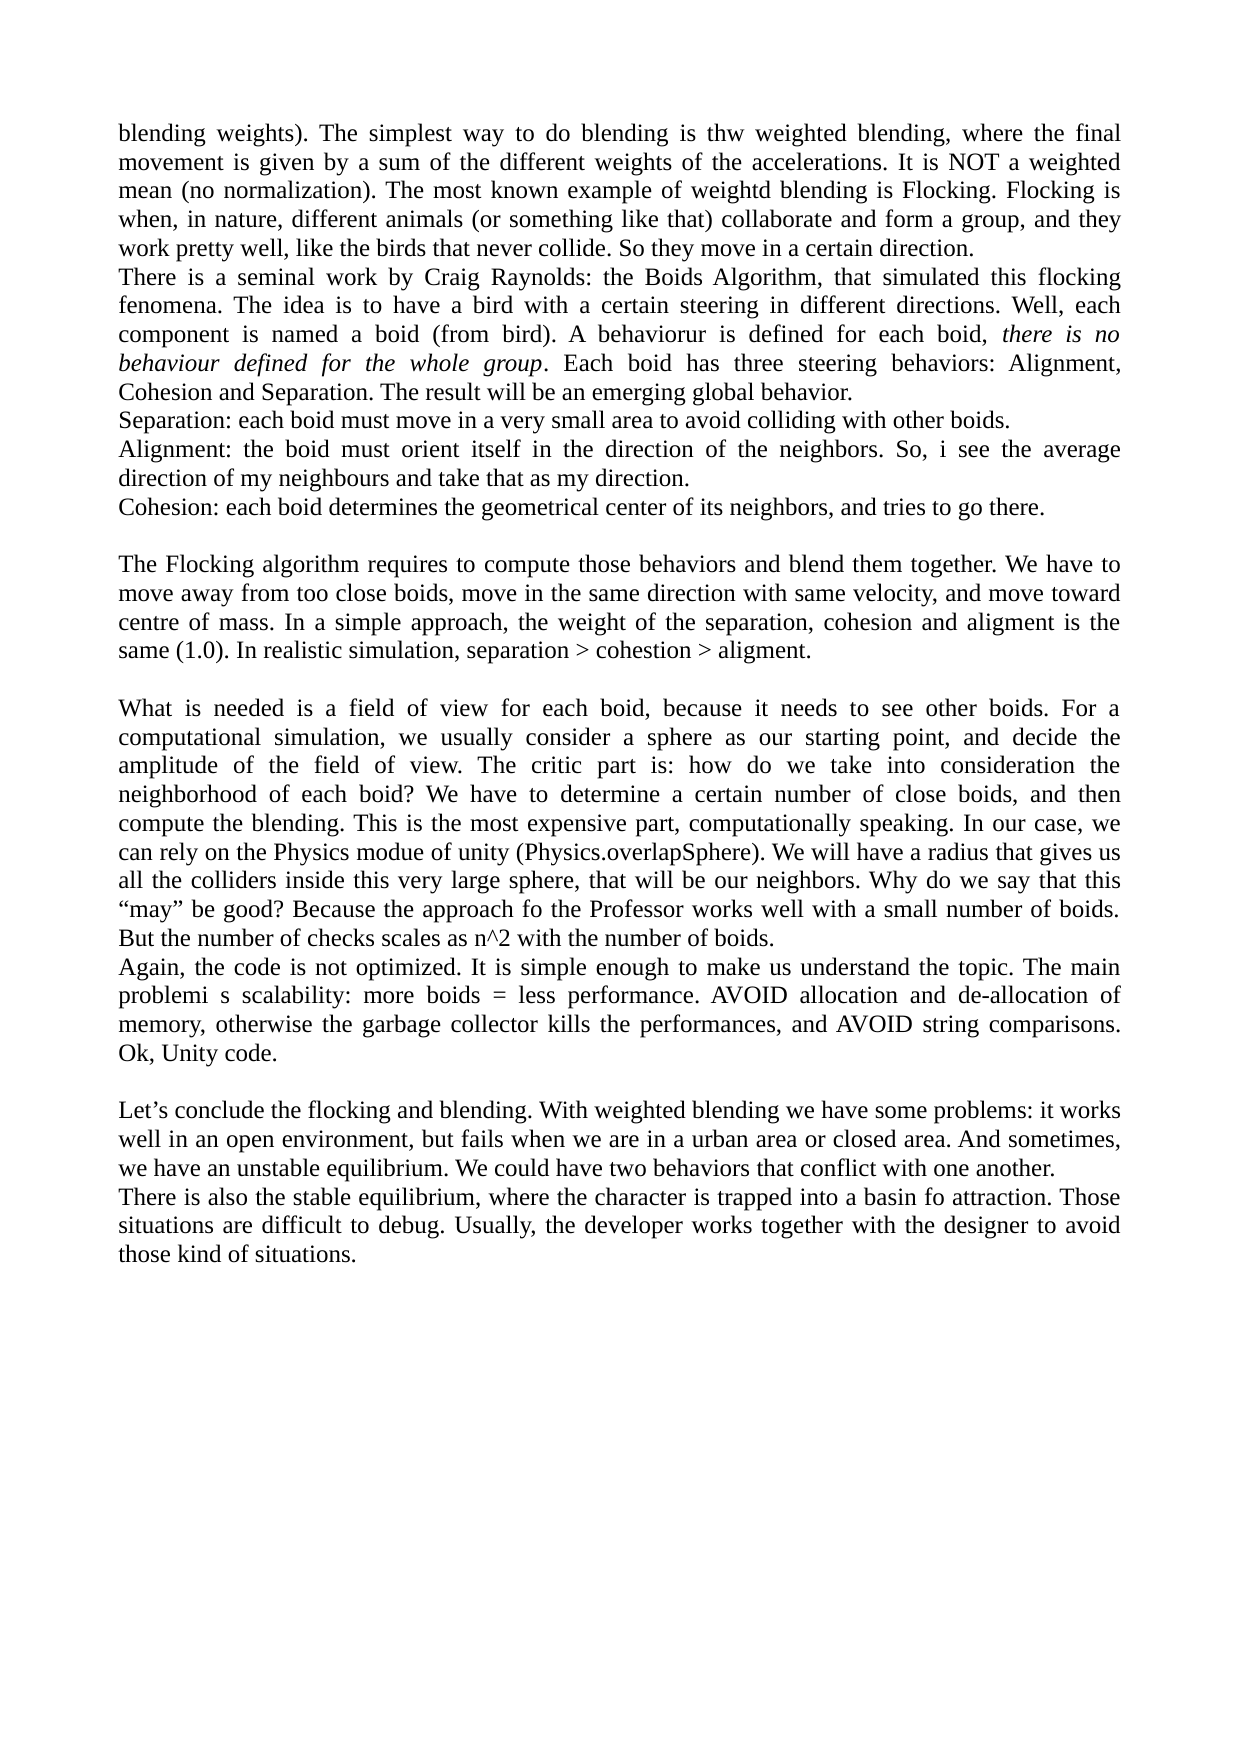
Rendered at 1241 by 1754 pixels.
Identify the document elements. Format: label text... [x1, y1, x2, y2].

text Let’s conclude the flocking and blending. With weighted blending we have some problems: it works well in an open environment, but fails when we are in a urban area or closed area. And sometimes, we have an unstable equilibrium. We could have two behaviors that conflict with one another. [118, 1096, 1122, 1182]
text blending weights). The simplest way to do blending is thw weighted blending, where the final movement is given by a sum of the different weights of the accelerations. It is NOT a weighted mean (no normalization). The most known example of weightd blending is Flocking. Flocking is when, in nature, different animals (or something like that) collaborate and form a group, and they work pretty well, like the birds that never collide. So they move in a certain direction. [118, 118, 1122, 262]
text There is also the stable equilibrium, where the character is trapped into a basin fo attraction. Those situations are difficult to debug. Usually, the developer works together with the designer to avoid those kind of situations. [118, 1182, 1122, 1268]
text There is a seminal work by Craig Raynolds: the Boids Algorithm, that simulated this flocking fenomena. The idea is to have a bird with a certain steering in different directions. Well, each component is named a boid (from bird). A behaviorur is defined for each boid, there is no behaviour defined for the whole group. Each boid has three steering behaviors: Alignment, Cohesion and Separation. The result will be an emerging global behavior. [118, 262, 1122, 406]
text Again, the code is not optimized. It is simple enough to make us understand the topic. The main problemi s scalability: more boids = less performance. AVOID allocation and de-allocation of memory, otherwise the garbage collector kills the performances, and AVOID string comparisons. Ok, Unity code. [118, 952, 1122, 1067]
text The Flocking algorithm requires to compute those behaviors and blend them together. We have to move away from too close boids, move in the same direction with same velocity, and move toward centre of mass. In a simple approach, the weight of the separation, cohesion and aligment is the same (1.0). In realistic simulation, separation > cohestion > aligment. [118, 549, 1122, 664]
text Alignment: the boid must orient itself in the direction of the neighbors. So, i see the average direction of my neighbours and take that as my direction. [118, 434, 1122, 492]
text What is needed is a field of view for each boid, because it needs to see other boids. For a computational simulation, we usually consider a sphere as our starting point, and decide the amplitude of the field of view. The critic part is: how do we take into consideration the neighborhood of each boid? We have to determine a certain number of close boids, and then compute the blending. This is the most expensive part, computationally speaking. In our case, we can rely on the Physics modue of unity (Physics.overlapSphere). We will have a radius that gives us all the colliders inside this very large sphere, that will be our neighbors. Why do we say that this “may” be good? Because the approach fo the Professor works well with a small number of boids. But the number of checks scales as n^2 with the number of boids. [118, 693, 1122, 952]
text Cohesion: each boid determines the geometrical center of its neighbors, and tries to go there. [118, 492, 1122, 521]
text Separation: each boid must move in a very small area to avoid colliding with other boids. [118, 406, 1122, 434]
